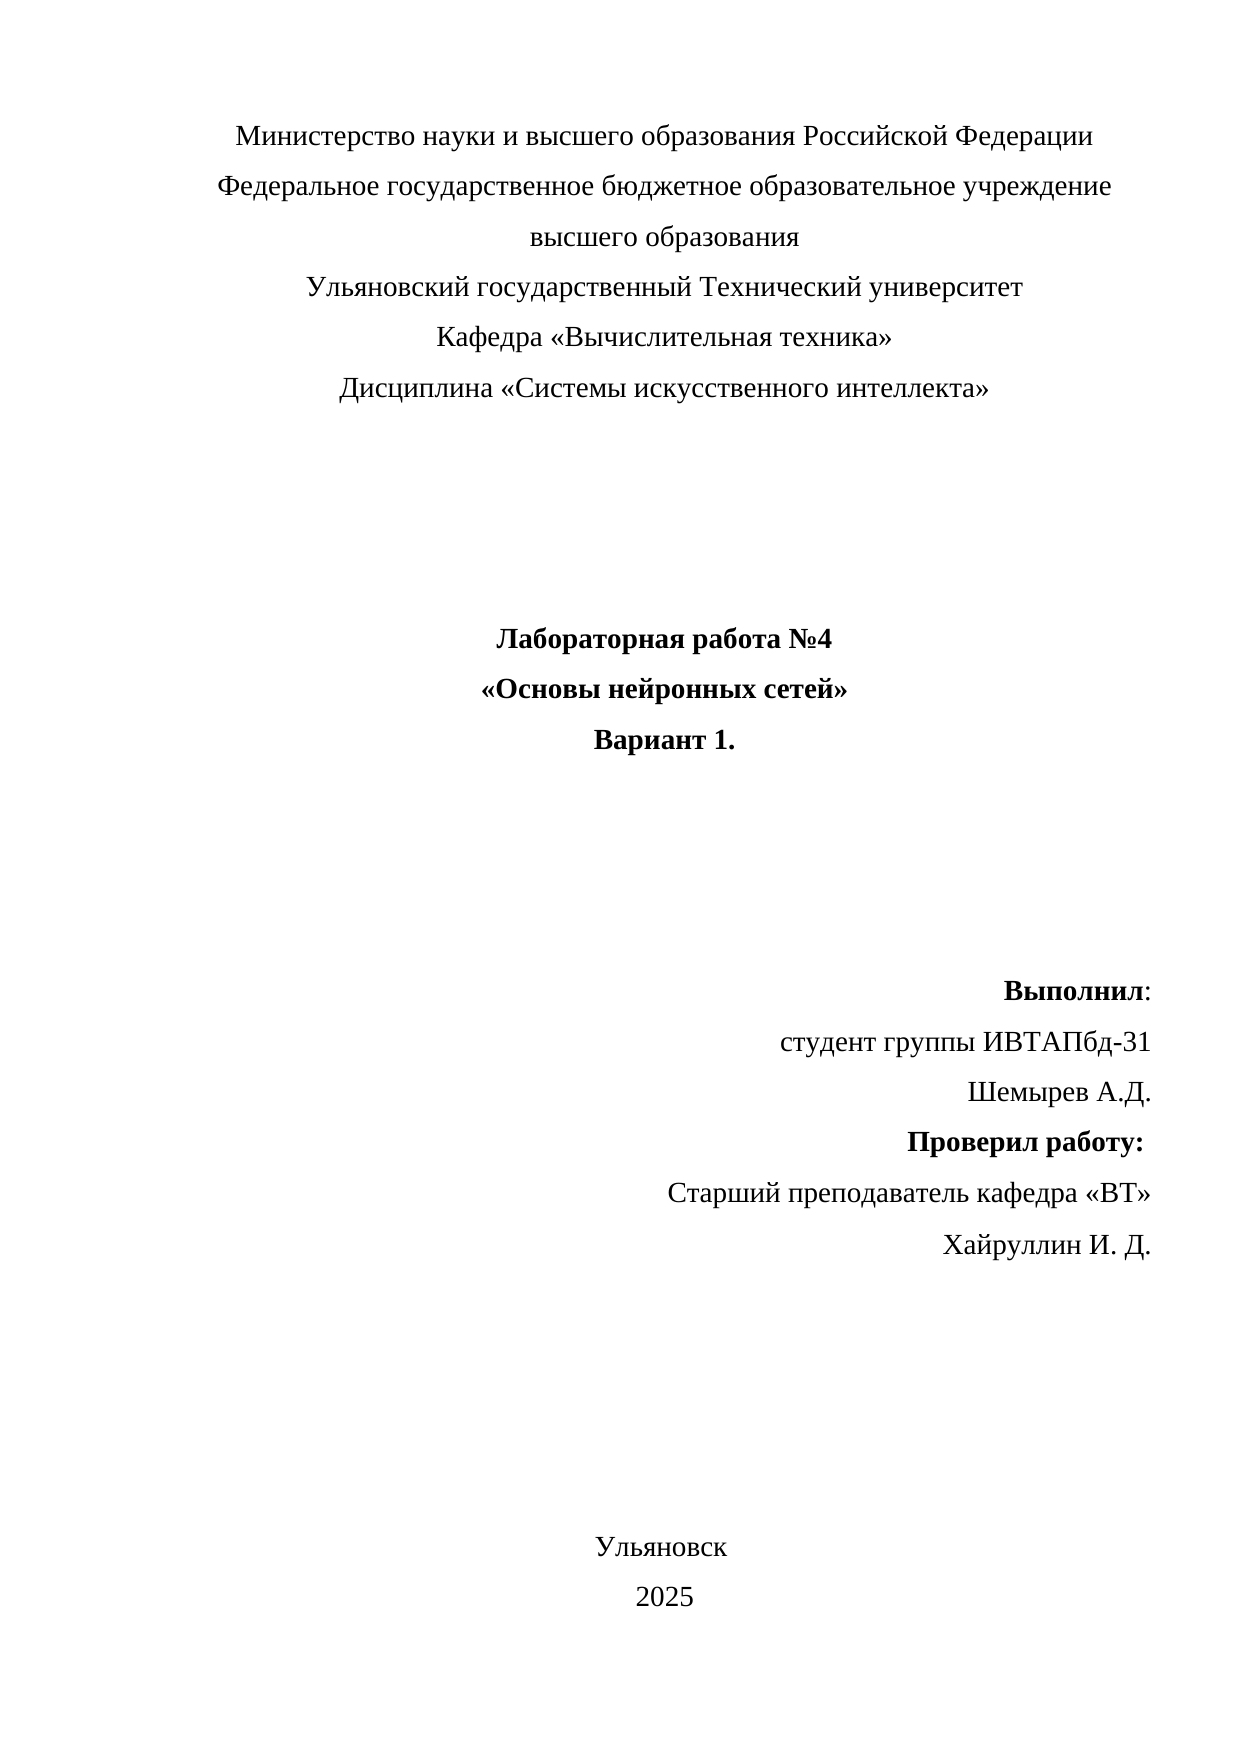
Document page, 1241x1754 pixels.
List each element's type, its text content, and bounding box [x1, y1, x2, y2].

text Лабораторная работа №4 [177, 621, 1152, 655]
text студент группы ИВТАПбд-31 [177, 1024, 1152, 1057]
text Старший преподаватель кафедра «ВТ» [177, 1175, 1152, 1208]
text Выполнил: [177, 973, 1152, 1007]
text Шемырев А.Д. [177, 1074, 1152, 1108]
text Хайруллин И. Д. [177, 1227, 1152, 1260]
text Министерство науки и высшего образования Российской Федерации [177, 118, 1152, 152]
text Проверил работу: [177, 1124, 1152, 1158]
text 2025 [177, 1579, 1152, 1613]
text «Основы нейронных сетей» [177, 672, 1152, 705]
text Вариант 1. [177, 722, 1152, 755]
text Дисциплина «Системы искусственного интеллекта» [177, 370, 1152, 403]
text Ульяновский государственный Технический университет [177, 269, 1152, 303]
text Ульяновск [177, 1529, 1152, 1562]
text Кафедра «Вычислительная техника» [177, 319, 1152, 353]
text Федеральное государственное бюджетное образовательное учреждение высшего образования [177, 168, 1152, 252]
